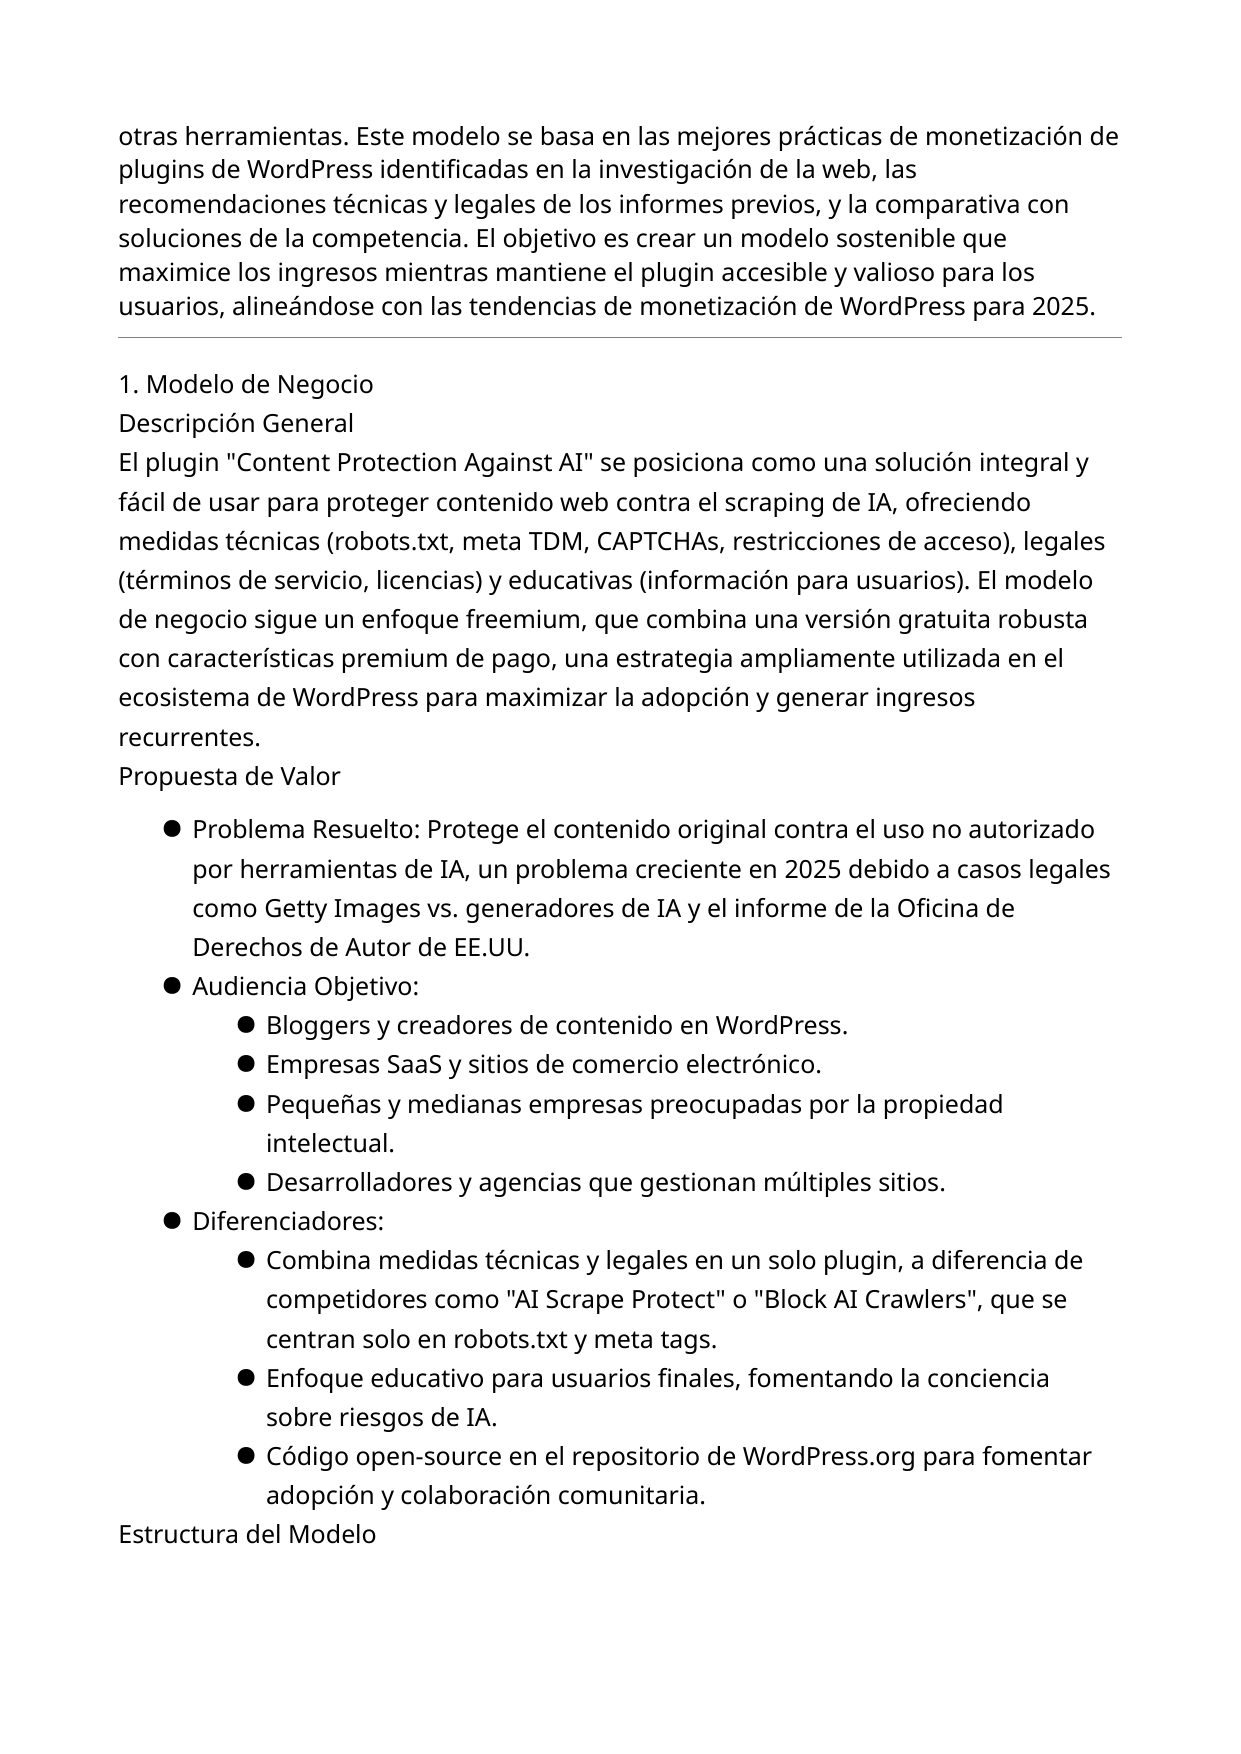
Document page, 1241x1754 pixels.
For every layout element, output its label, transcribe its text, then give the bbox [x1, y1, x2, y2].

list Código open-source en el repositorio de WordPress.org para fomentar adopción y colaboración comunitaria. [236, 1439, 1122, 1512]
text Estructura del Modelo [118, 1517, 1122, 1551]
list Problema Resuelto: Protege el contenido original contra el uso no autorizado por herramientas de IA, un problema creciente en 2025 debido a casos legales como Getty Images vs. generadores de IA y el informe de la Oficina de Derechos de Autor de EE.UU. [162, 812, 1122, 964]
text 1. Modelo de Negocio [118, 367, 1122, 401]
list Audiencia Objetivo: [162, 969, 1122, 1003]
text otras herramientas. Este modelo se basa en las mejores prácticas de monetización de plugins de WordPress identificadas en la investigación de la web, las recomendaciones técnicas y legales de los informes previos, y la comparativa con soluciones de la competencia. El objetivo es crear un modelo sostenible que maximice los ingresos mientras mantiene el plugin accesible y valioso para los usuarios, alineándose con las tendencias de monetización de WordPress para 2025. [118, 118, 1122, 322]
list Empresas SaaS y sitios de comercio electrónico. [236, 1047, 1122, 1081]
text Descripción General [118, 406, 1122, 440]
list Pequeñas y medianas empresas preocupadas por la propiedad intelectual. [236, 1086, 1122, 1159]
list Enfoque educativo para usuarios finales, fomentando la conciencia sobre riesgos de IA. [236, 1361, 1122, 1434]
text Propuesta de Valor [118, 758, 1122, 792]
list Combina medidas técnicas y legales en un solo plugin, a diferencia de competidores como "AI Scrape Protect" o "Block AI Crawlers", que se centran solo en robots.txt y meta tags. [236, 1243, 1122, 1355]
list Desarrolladores y agencias que gestionan múltiples sitios. [236, 1165, 1122, 1199]
text El plugin "Content Protection Against AI" se posiciona como una solución integral y fácil de usar para proteger contenido web contra el scraping de IA, ofreciendo medidas técnicas (robots.txt, meta TDM, CAPTCHAs, restricciones de acceso), legales (términos de servicio, licencias) y educativas (información para usuarios). El modelo de negocio sigue un enfoque freemium, que combina una versión gratuita robusta con características premium de pago, una estrategia ampliamente utilizada en el ecosistema de WordPress para maximizar la adopción y generar ingresos recurrentes. [118, 445, 1122, 753]
list Bloggers y creadores de contenido en WordPress. [236, 1008, 1122, 1042]
list Diferenciadores: [162, 1204, 1122, 1238]
